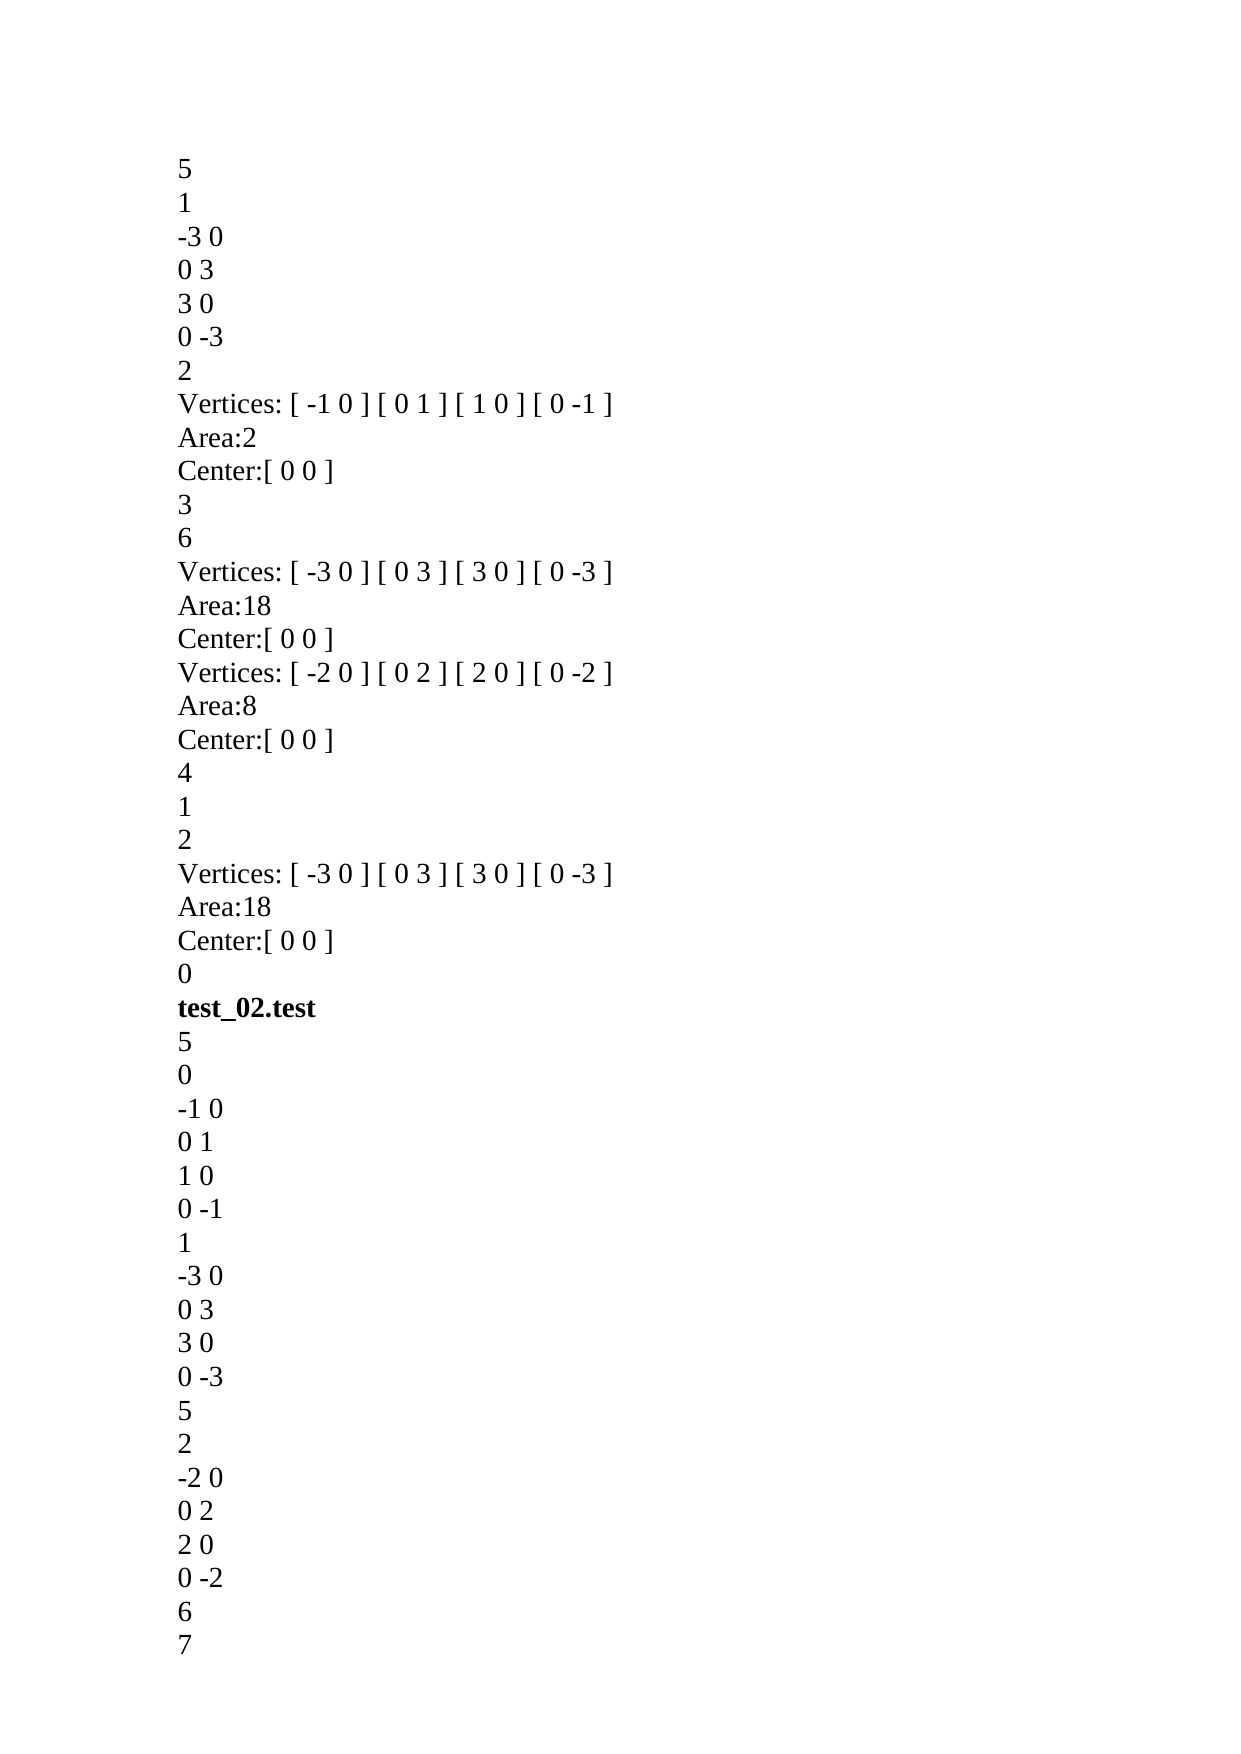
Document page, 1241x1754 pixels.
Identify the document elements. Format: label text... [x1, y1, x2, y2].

text Area:18 [177, 588, 1152, 621]
text 0 3 [177, 1292, 1152, 1326]
text 0 1 [177, 1124, 1152, 1158]
text -3 0 [177, 1258, 1152, 1292]
text 0 -1 [177, 1191, 1152, 1225]
text 1 [177, 1225, 1152, 1258]
text Vertices: [ -3 0 ] [ 0 3 ] [ 3 0 ] [ 0 -3 ] [177, 554, 1152, 588]
text 1 [177, 789, 1152, 822]
text 0 [177, 1057, 1152, 1091]
text 0 2 [177, 1493, 1152, 1527]
text 0 -3 [177, 1359, 1152, 1393]
text Vertices: [ -2 0 ] [ 0 2 ] [ 2 0 ] [ 0 -2 ] [177, 655, 1152, 688]
text Center:[ 0 0 ] [177, 621, 1152, 655]
text 2 0 [177, 1527, 1152, 1560]
text -2 0 [177, 1460, 1152, 1493]
text Area:8 [177, 688, 1152, 722]
text 2 [177, 1426, 1152, 1460]
text 3 0 [177, 286, 1152, 319]
text 5 [177, 152, 1152, 185]
text 5 [177, 1393, 1152, 1426]
text 2 [177, 822, 1152, 856]
text 0 -2 [177, 1560, 1152, 1594]
text Vertices: [ -1 0 ] [ 0 1 ] [ 1 0 ] [ 0 -1 ] [177, 386, 1152, 420]
text Center:[ 0 0 ] [177, 722, 1152, 755]
text 3 [177, 487, 1152, 521]
text test_02.test [177, 990, 1152, 1024]
text 5 [177, 1024, 1152, 1057]
text Center:[ 0 0 ] [177, 923, 1152, 957]
text 3 0 [177, 1326, 1152, 1359]
text 4 [177, 755, 1152, 789]
text Center:[ 0 0 ] [177, 453, 1152, 487]
text Area:18 [177, 889, 1152, 923]
text 1 [177, 185, 1152, 219]
text 0 [177, 957, 1152, 990]
text Area:2 [177, 420, 1152, 453]
text 0 3 [177, 252, 1152, 286]
text 0 -3 [177, 319, 1152, 353]
text -1 0 [177, 1091, 1152, 1124]
text 2 [177, 353, 1152, 386]
text -3 0 [177, 219, 1152, 252]
text 7 [177, 1627, 1152, 1661]
text Vertices: [ -3 0 ] [ 0 3 ] [ 3 0 ] [ 0 -3 ] [177, 856, 1152, 889]
text 6 [177, 521, 1152, 554]
text 1 0 [177, 1158, 1152, 1191]
text 6 [177, 1594, 1152, 1627]
